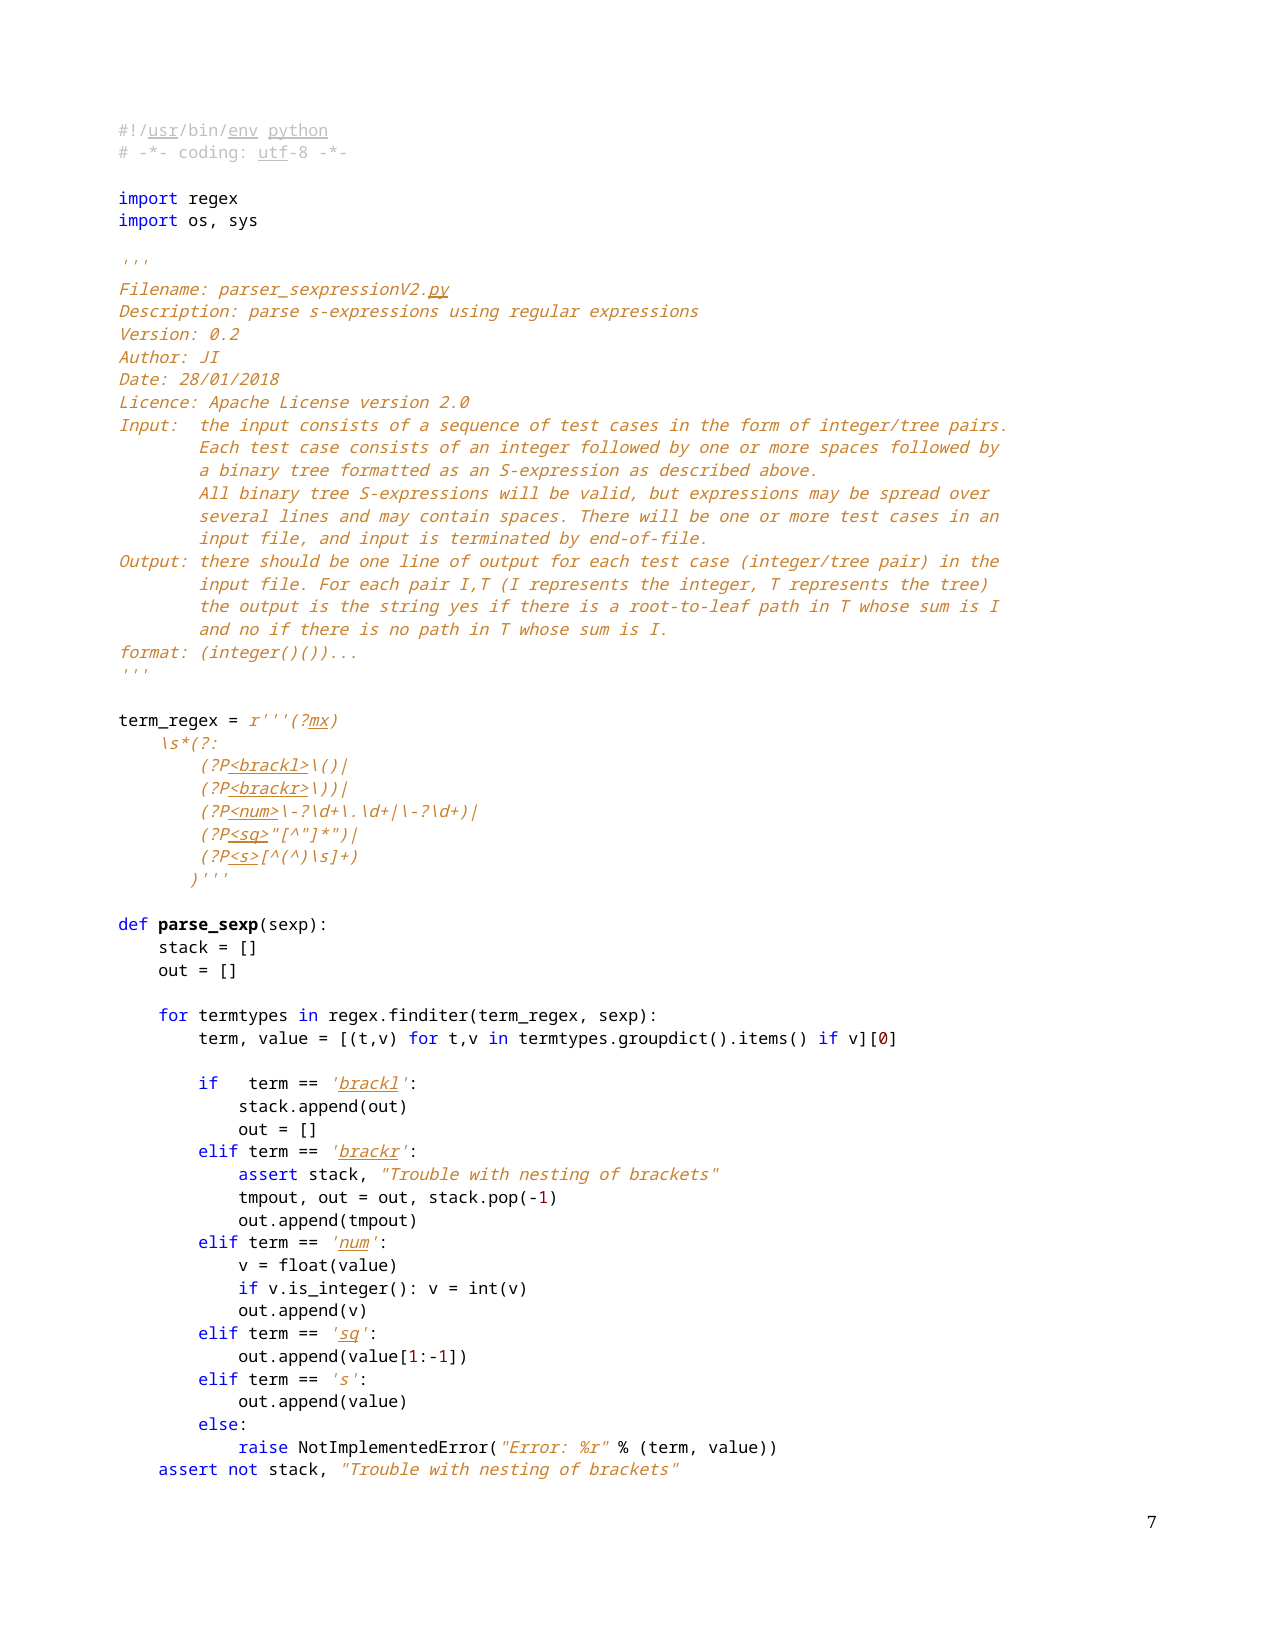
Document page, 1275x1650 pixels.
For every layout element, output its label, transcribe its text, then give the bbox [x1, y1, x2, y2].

text v = float(value) [118, 1253, 1157, 1276]
text the output is the string yes if there is a root-to-leaf path in T whose sum is I [118, 595, 1157, 618]
text term_regex = r'''(?mx) [118, 708, 1157, 731]
text several lines and may contain spaces. There will be one or more test cases in an [118, 504, 1157, 527]
text Licence: Apache License version 2.0 [118, 391, 1157, 413]
text ''' [118, 663, 1157, 686]
text elif term == 'sq': [118, 1322, 1157, 1344]
text elif term == 's': [118, 1367, 1157, 1390]
text Description: parse s-expressions using regular expressions [118, 300, 1157, 322]
text # -*- coding: utf-8 -*- [118, 141, 1157, 163]
text if v.is_integer(): v = int(v) [118, 1276, 1157, 1299]
text term, value = [(t,v) for t,v in termtypes.groupdict().items() if v][0] [118, 1026, 1157, 1049]
text input file, and input is terminated by end-of-file. [118, 527, 1157, 549]
text import regex [118, 186, 1157, 209]
text raise NotImplementedError("Error: %r" % (term, value)) [118, 1435, 1157, 1458]
text out.append(v) [118, 1299, 1157, 1322]
text stack = [] [118, 936, 1157, 958]
text (?P<brackl>\()| [118, 754, 1157, 777]
text tmpout, out = out, stack.pop(-1) [118, 1185, 1157, 1208]
text else: [118, 1412, 1157, 1435]
text and no if there is no path in T whose sum is I. [118, 618, 1157, 640]
text Author: JI [118, 345, 1157, 368]
text if term == 'brackl': [118, 1072, 1157, 1094]
text (?P<sq>"[^"]*")| [118, 822, 1157, 845]
text assert not stack, "Trouble with nesting of brackets" [118, 1458, 1157, 1481]
text stack.append(out) [118, 1094, 1157, 1117]
text out = [] [118, 1117, 1157, 1140]
text Date: 28/01/2018 [118, 368, 1157, 391]
text a binary tree formatted as an S-expression as described above. [118, 459, 1157, 481]
text Each test case consists of an integer followed by one or more spaces followed by [118, 436, 1157, 459]
text Output: there should be one line of output for each test case (integer/tree pair) in the [118, 549, 1157, 572]
text Filename: parser_sexpressionV2.py [118, 277, 1157, 300]
text format: (integer()())... [118, 640, 1157, 663]
text out = [] [118, 958, 1157, 981]
text )''' [118, 867, 1157, 890]
text (?P<brackr>\))| [118, 777, 1157, 799]
text Version: 0.2 [118, 322, 1157, 345]
text #!/usr/bin/env python [118, 118, 1157, 141]
text ''' [118, 254, 1157, 277]
text Input: the input consists of a sequence of test cases in the form of integer/tree pairs. [118, 413, 1157, 436]
text out.append(tmpout) [118, 1208, 1157, 1231]
text def parse_sexp(sexp): [118, 913, 1157, 936]
text elif term == 'num': [118, 1231, 1157, 1253]
text import os, sys [118, 209, 1157, 232]
text for termtypes in regex.finditer(term_regex, sexp): [118, 1004, 1157, 1026]
text (?P<num>\-?\d+\.\d+|\-?\d+)| [118, 799, 1157, 822]
text input file. For each pair I,T (I represents the integer, T represents the tree) [118, 572, 1157, 595]
text assert stack, "Trouble with nesting of brackets" [118, 1163, 1157, 1185]
text out.append(value[1:-1]) [118, 1344, 1157, 1367]
text \s*(?: [118, 731, 1157, 754]
text All binary tree S-expressions will be valid, but expressions may be spread over [118, 481, 1157, 504]
text elif term == 'brackr': [118, 1140, 1157, 1163]
text (?P<s>[^(^)\s]+) [118, 845, 1157, 867]
text out.append(value) [118, 1390, 1157, 1412]
